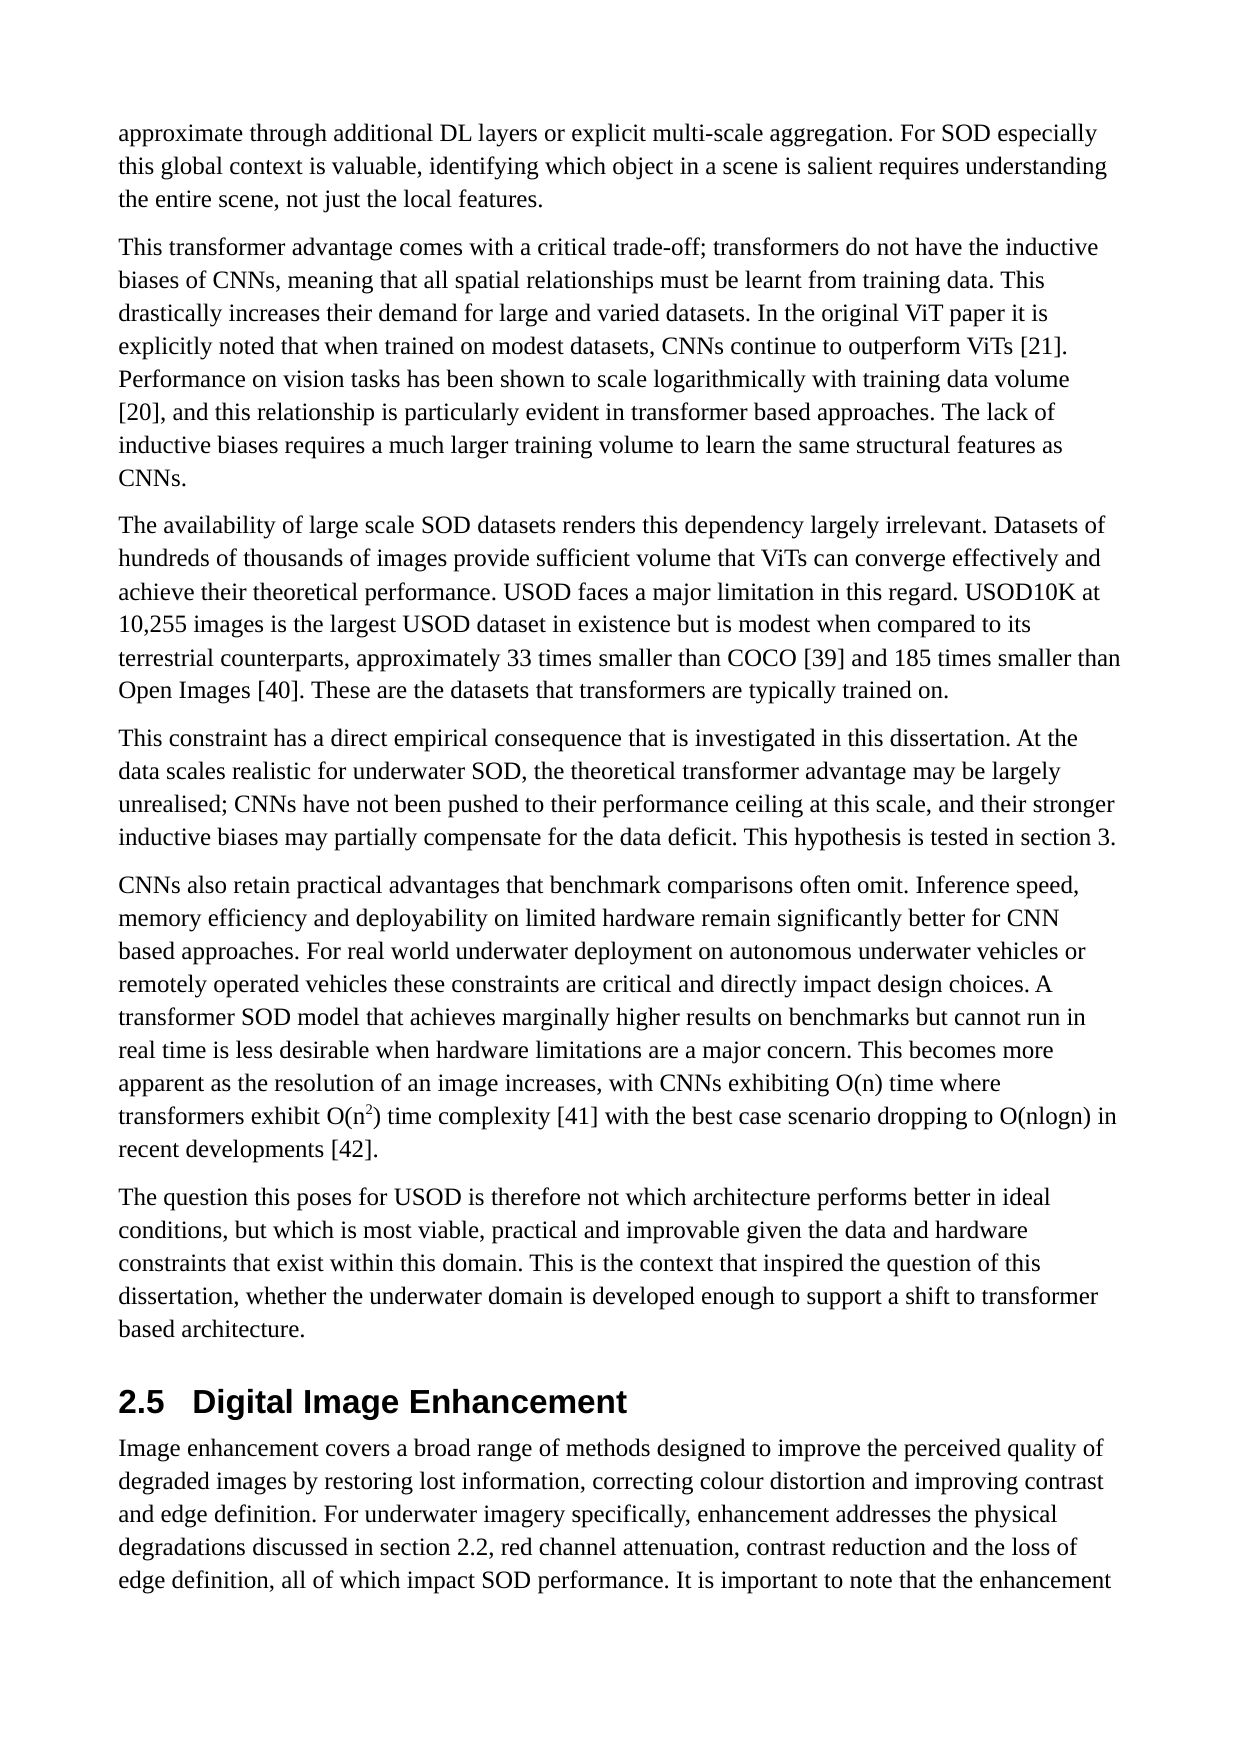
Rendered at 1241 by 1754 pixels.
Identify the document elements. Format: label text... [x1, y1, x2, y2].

text This constraint has a direct empirical consequence that is investigated in this dissertation. At the data scales realistic for underwater SOD, the theoretical transformer advantage may be largely unrealised; CNNs have not been pushed to their performance ceiling at this scale, and their stronger inductive biases may partially compensate for the data deficit. This hypothesis is tested in section 3. [118, 723, 1122, 851]
text CNNs also retain practical advantages that benchmark comparisons often omit. Inference speed, memory efficiency and deployability on limited hardware remain significantly better for CNN based approaches. For real world underwater deployment on autonomous underwater vehicles or remotely operated vehicles these constraints are critical and directly impact design choices. A transformer SOD model that achieves marginally higher results on benchmarks but cannot run in real time is less desirable when hardware limitations are a major concern. This becomes more apparent as the resolution of an image increases, with CNNs exhibiting O(n) time where transformers exhibit O(n2) time complexity [41] with the best case scenario dropping to O(nlogn) in recent developments [42]. [118, 870, 1122, 1163]
text The availability of large scale SOD datasets renders this dependency largely irrelevant. Datasets of hundreds of thousands of images provide sufficient volume that ViTs can converge effectively and achieve their theoretical performance. USOD faces a major limitation in this regard. USOD10K at 10,255 images is the largest USOD dataset in existence but is modest when compared to its terrestrial counterparts, approximately 33 times smaller than COCO [39] and 185 times smaller than Open Images [40]. These are the datasets that transformers are typically trained on. [118, 511, 1122, 704]
text This transformer advantage comes with a critical trade-off; transformers do not have the inductive biases of CNNs, meaning that all spatial relationships must be learnt from training data. This drastically increases their demand for large and varied datasets. In the original ViT paper it is explicitly noted that when trained on modest datasets, CNNs continue to outperform ViTs [21]. Performance on vision tasks has been shown to scale logarithmically with training data volume [20], and this relationship is particularly evident in transformer based approaches. The lack of inductive biases requires a much larger training volume to learn the same structural features as CNNs. [118, 232, 1122, 492]
text approximate through additional DL layers or explicit multi-scale aggregation. For SOD especially this global context is valuable, identifying which object in a scene is salient requires understanding the entire scene, not just the local features. [118, 118, 1122, 213]
subtitle Digital Image Enhancement [118, 1382, 1122, 1421]
text Image enhancement covers a broad range of methods designed to improve the perceived quality of degraded images by restoring lost information, correcting colour distortion and improving contrast and edge definition. For underwater imagery specifically, enhancement addresses the physical degradations discussed in section 2.2, red channel attenuation, contrast reduction and the loss of edge definition, all of which impact SOD performance. It is important to note that the enhancement [118, 1433, 1122, 1594]
text The question this poses for USOD is therefore not which architecture performs better in ideal conditions, but which is most viable, practical and improvable given the data and hardware constraints that exist within this domain. This is the context that inspired the question of this dissertation, whether the underwater domain is developed enough to support a shift to transformer based architecture. [118, 1182, 1122, 1342]
